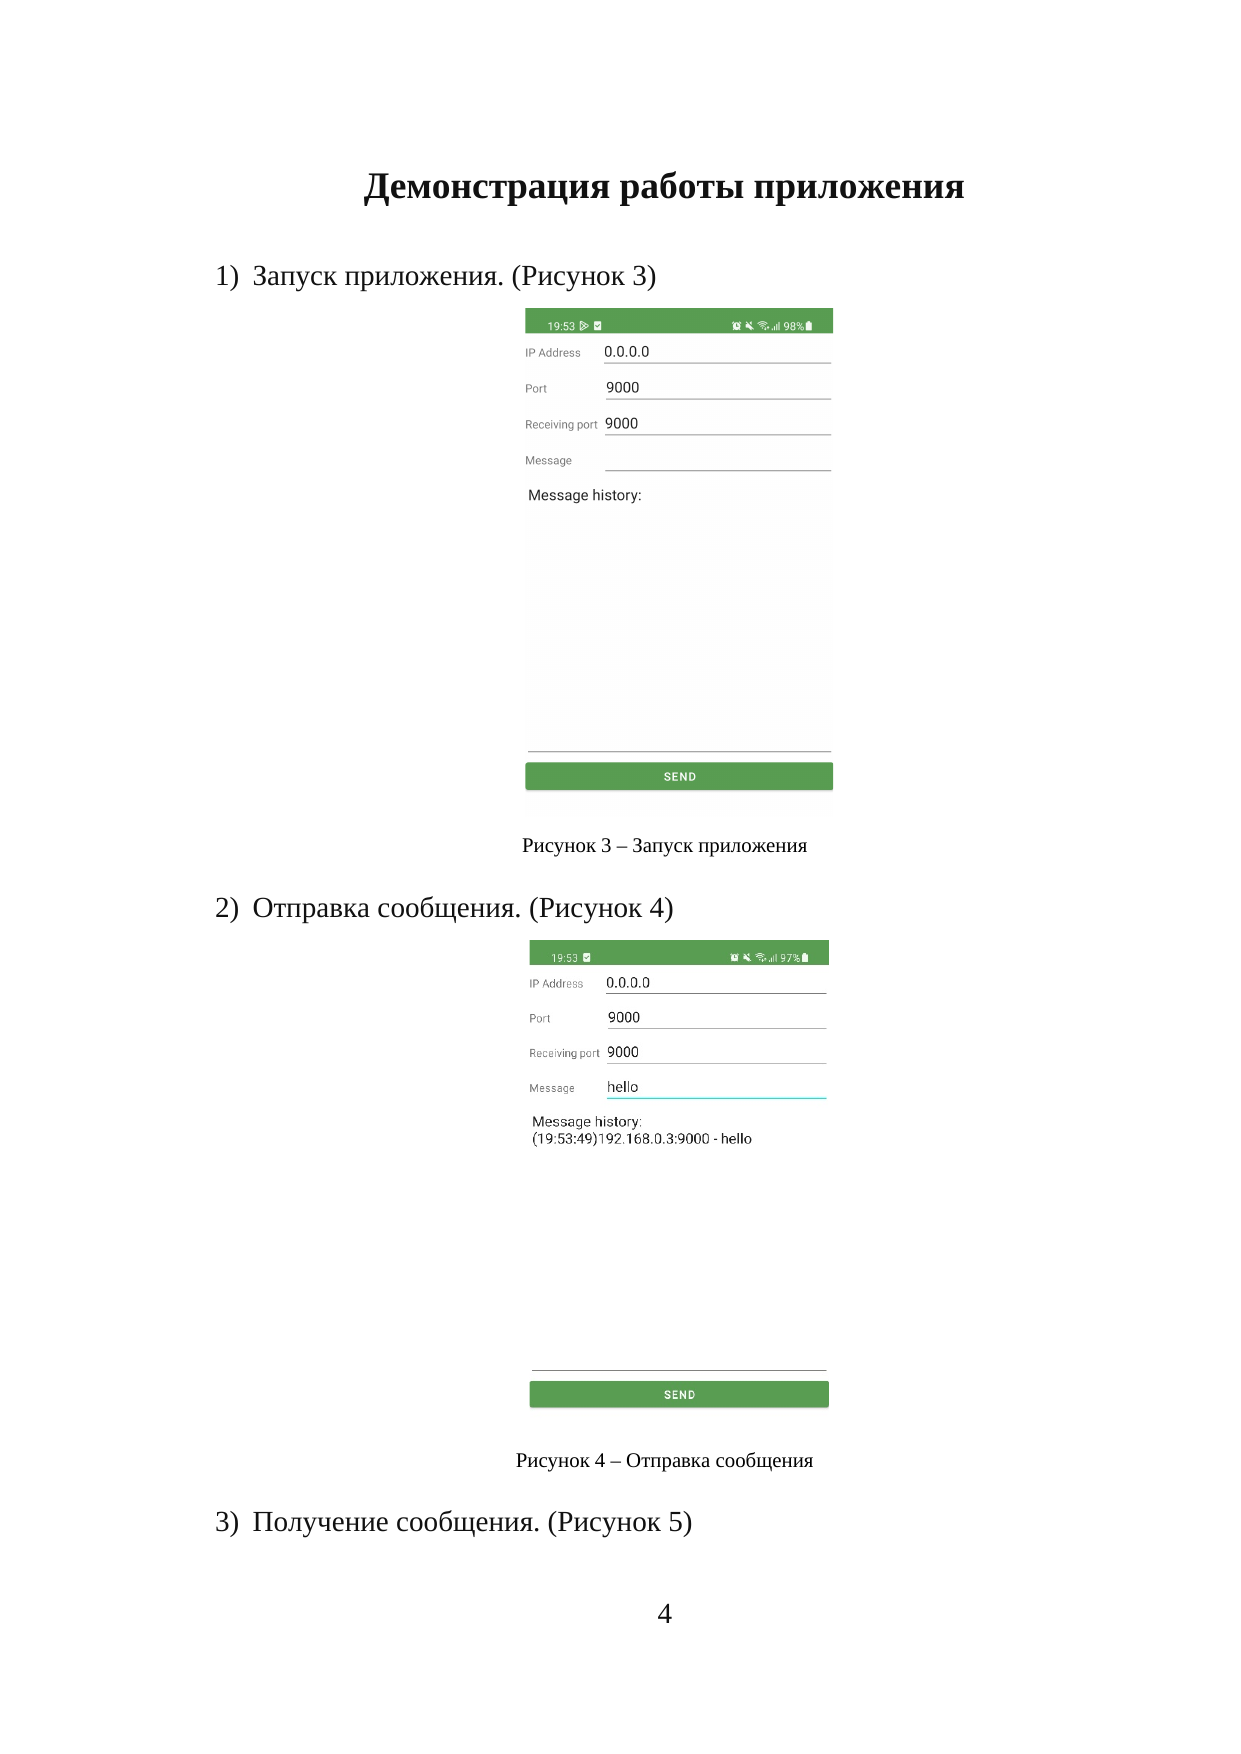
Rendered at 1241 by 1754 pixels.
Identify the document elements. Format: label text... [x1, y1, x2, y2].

list Запуск приложения. (Рисунок 3) [657, 258, 1152, 292]
text Рисунок 4 – Отправка сообщения [177, 1447, 1152, 1472]
subtitle Демонстрация работы приложения [965, 164, 1152, 207]
text Рисунок 3 – Запуск приложения [177, 833, 522, 857]
text Рисунок 3 – Запуск приложения [807, 833, 1152, 857]
list Отправка сообщения. (Рисунок 4) [674, 890, 1152, 924]
list Получение сообщения. (Рисунок 5) [693, 1504, 1152, 1538]
subtitle Демонстрация работы приложения [177, 164, 364, 207]
